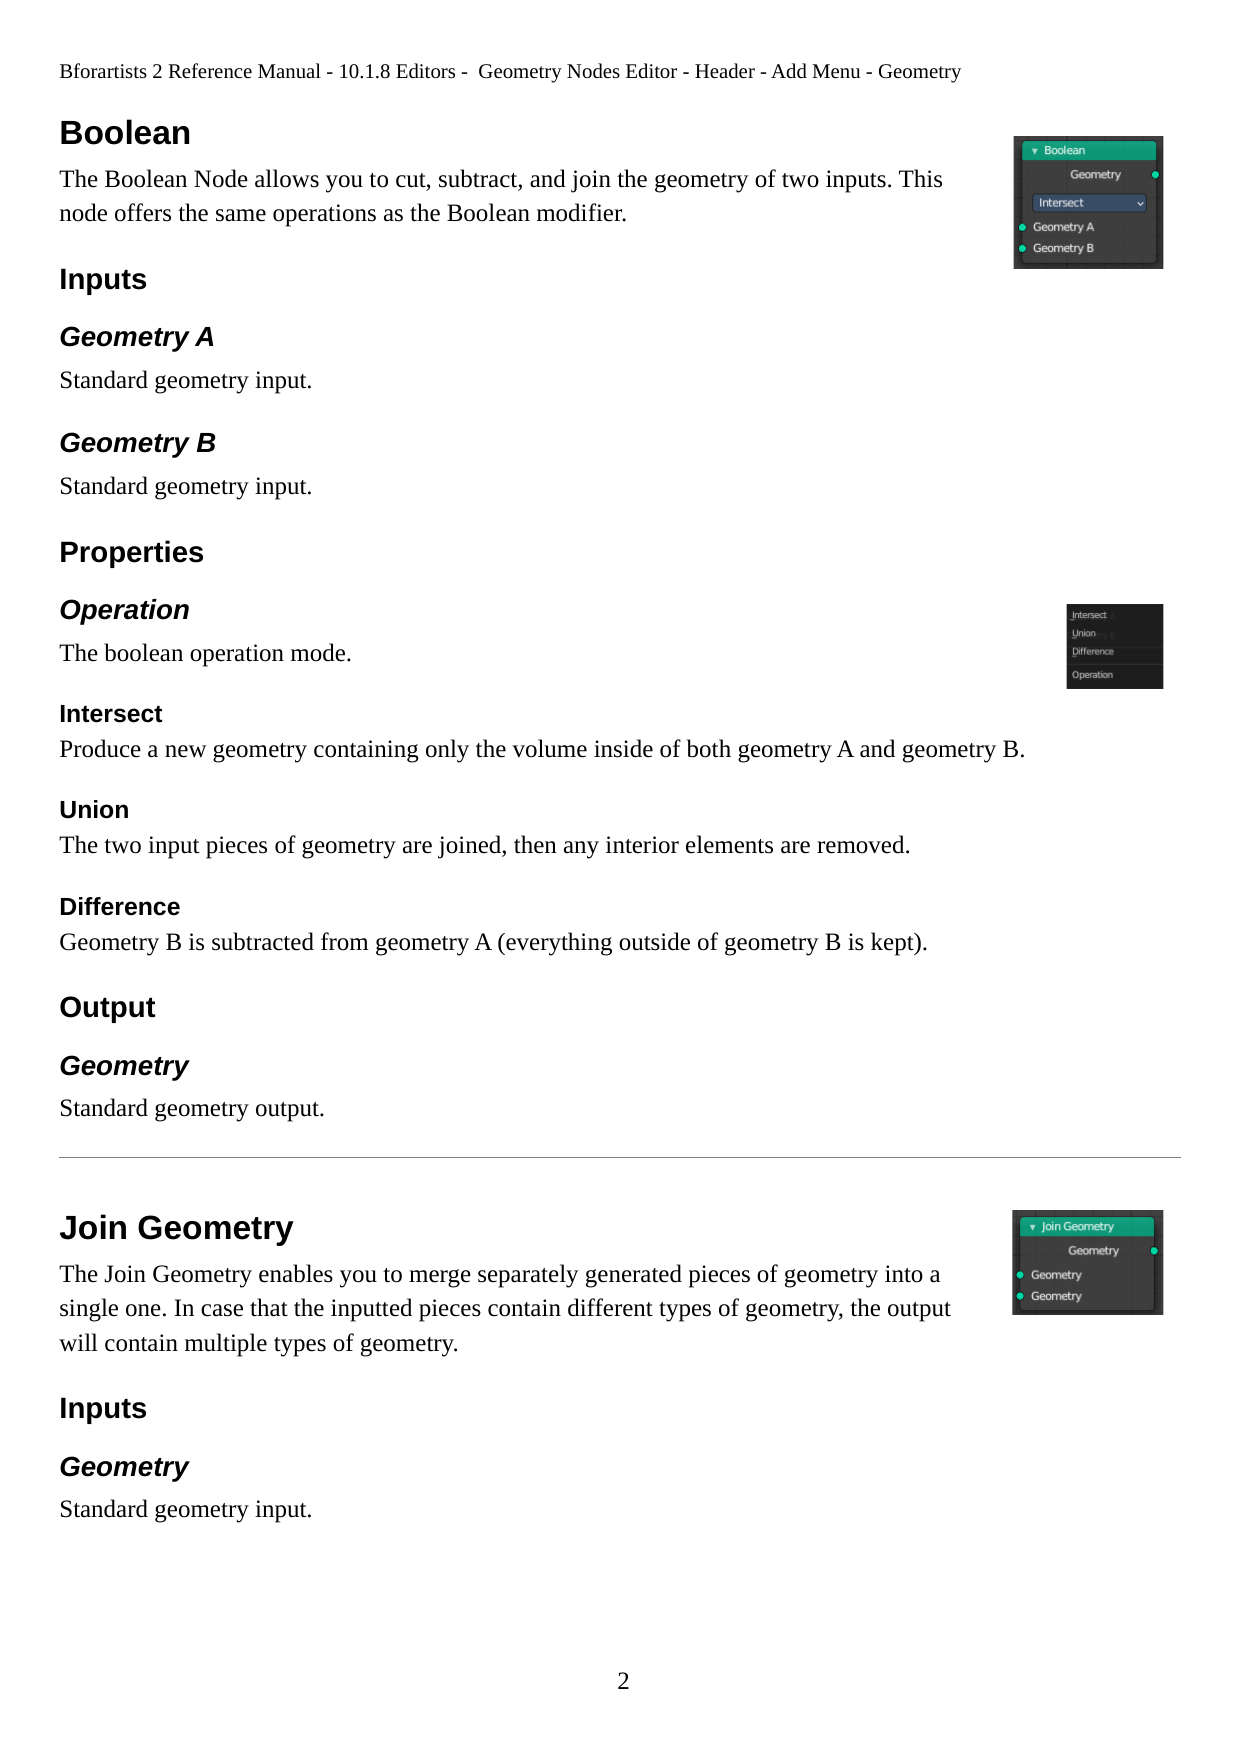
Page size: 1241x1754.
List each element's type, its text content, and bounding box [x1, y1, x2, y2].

subtitle Union [59, 796, 1181, 824]
subtitle Properties [59, 534, 1181, 568]
text Standard geometry output. [59, 1093, 1181, 1122]
text Produce a new geometry containing only the volume inside of both geometry A and geometry B. [59, 734, 1181, 763]
subtitle Geometry [59, 1049, 1181, 1081]
text Geometry B is subtracted from geometry A (everything outside of geometry B is kept). [59, 927, 1181, 956]
picture [1013, 136, 1164, 269]
text The Join Geometry enables you to merge separately generated pieces of geometry into a single one. In case that the inputted pieces contain different types of geometry, the output will contain multiple types of geometry. [59, 1259, 1181, 1356]
picture [1066, 604, 1164, 689]
subtitle Inputs [59, 1391, 1181, 1425]
subtitle Join Geometry [59, 1208, 1181, 1246]
subtitle Geometry [59, 1450, 1181, 1482]
text The boolean operation mode. [59, 638, 1066, 666]
subtitle Output [59, 990, 1181, 1024]
subtitle Geometry B [59, 427, 1181, 458]
subtitle Difference [59, 892, 1181, 921]
text Standard geometry input. [59, 365, 1181, 394]
subtitle Geometry A [59, 321, 1181, 352]
text The Boolean Node allows you to cut, subtract, and join the geometry of two inputs. This node offers the same operations as the Boolean modifier. [59, 164, 1013, 227]
picture [1012, 1210, 1164, 1315]
text Standard geometry input. [59, 1494, 1181, 1523]
text The two input pieces of geometry are joined, then any interior elements are removed. [59, 830, 1181, 859]
subtitle Operation [59, 593, 1181, 625]
subtitle Boolean [59, 113, 1181, 151]
subtitle Intersect [59, 699, 1181, 728]
subtitle Inputs [59, 262, 1181, 296]
text Standard geometry input. [59, 471, 1181, 500]
